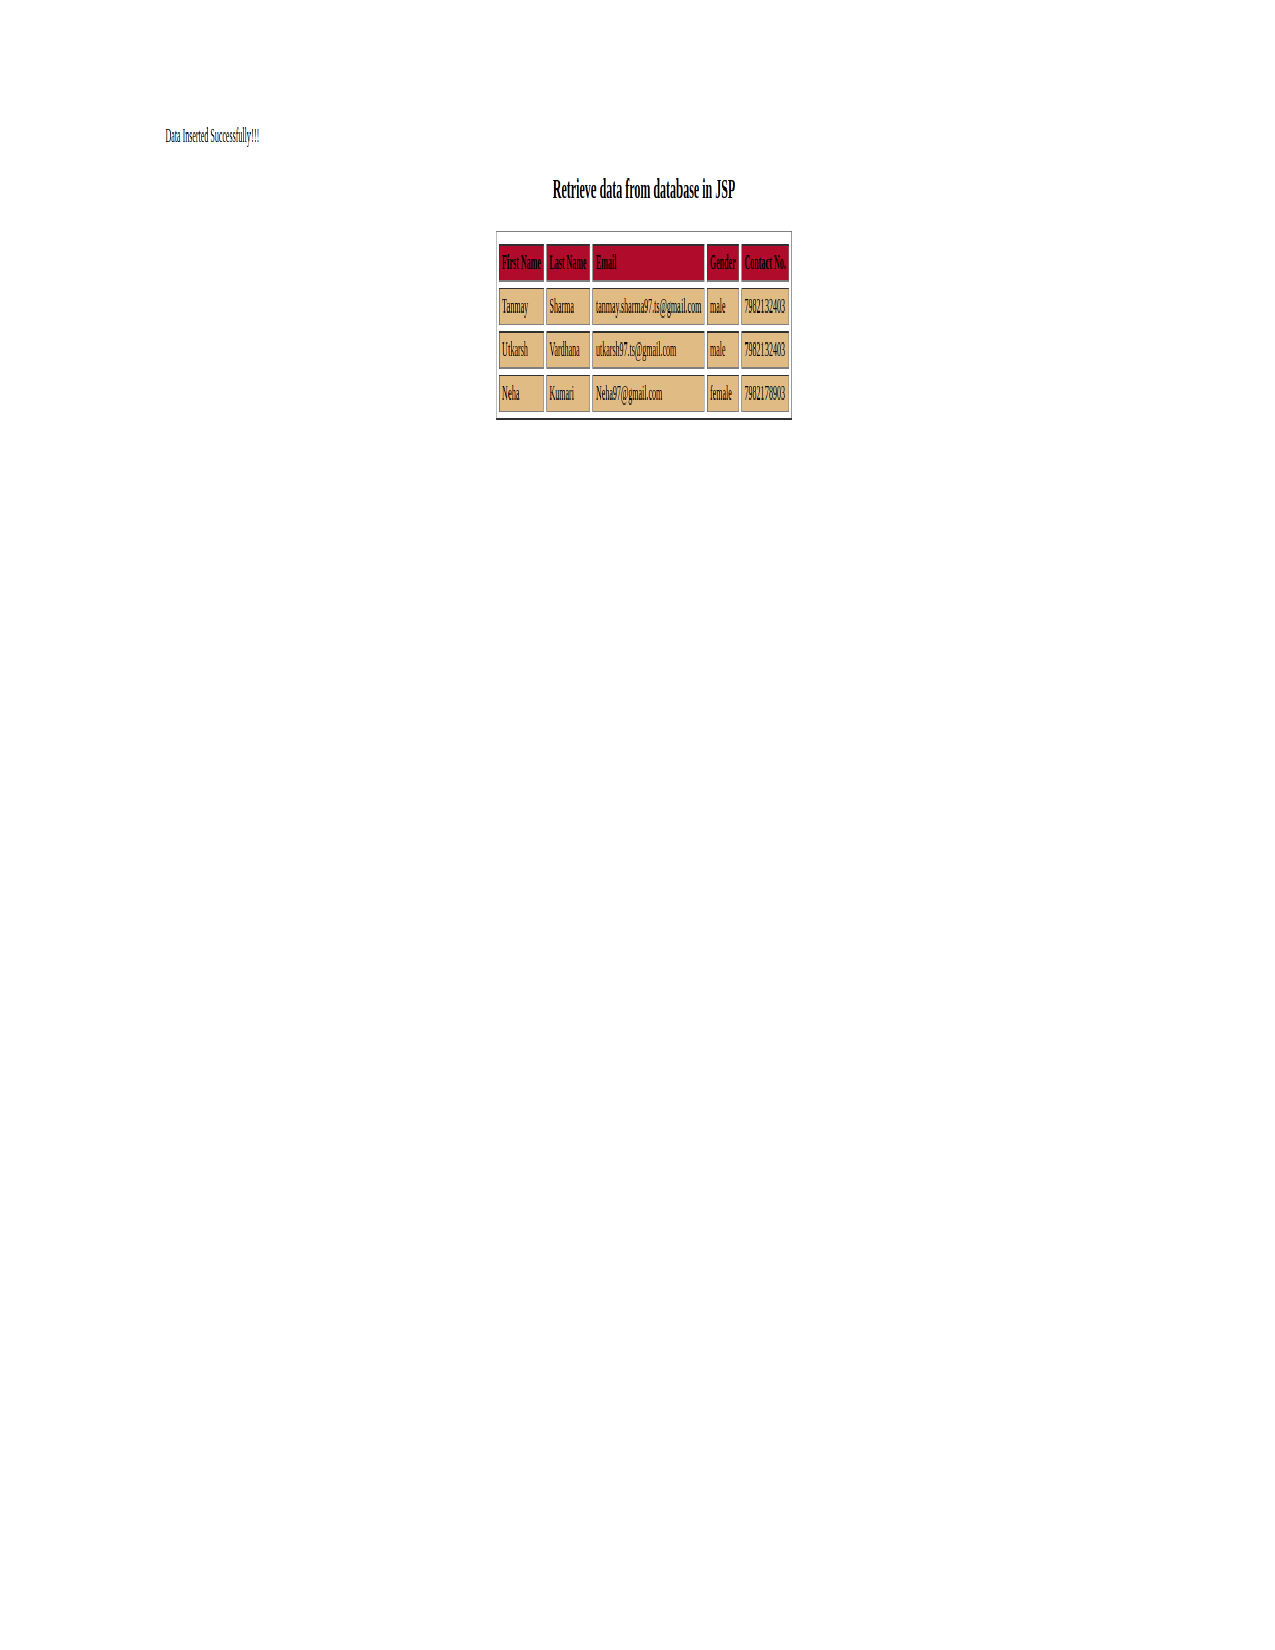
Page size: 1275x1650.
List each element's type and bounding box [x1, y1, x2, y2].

picture [165, 118, 1111, 471]
